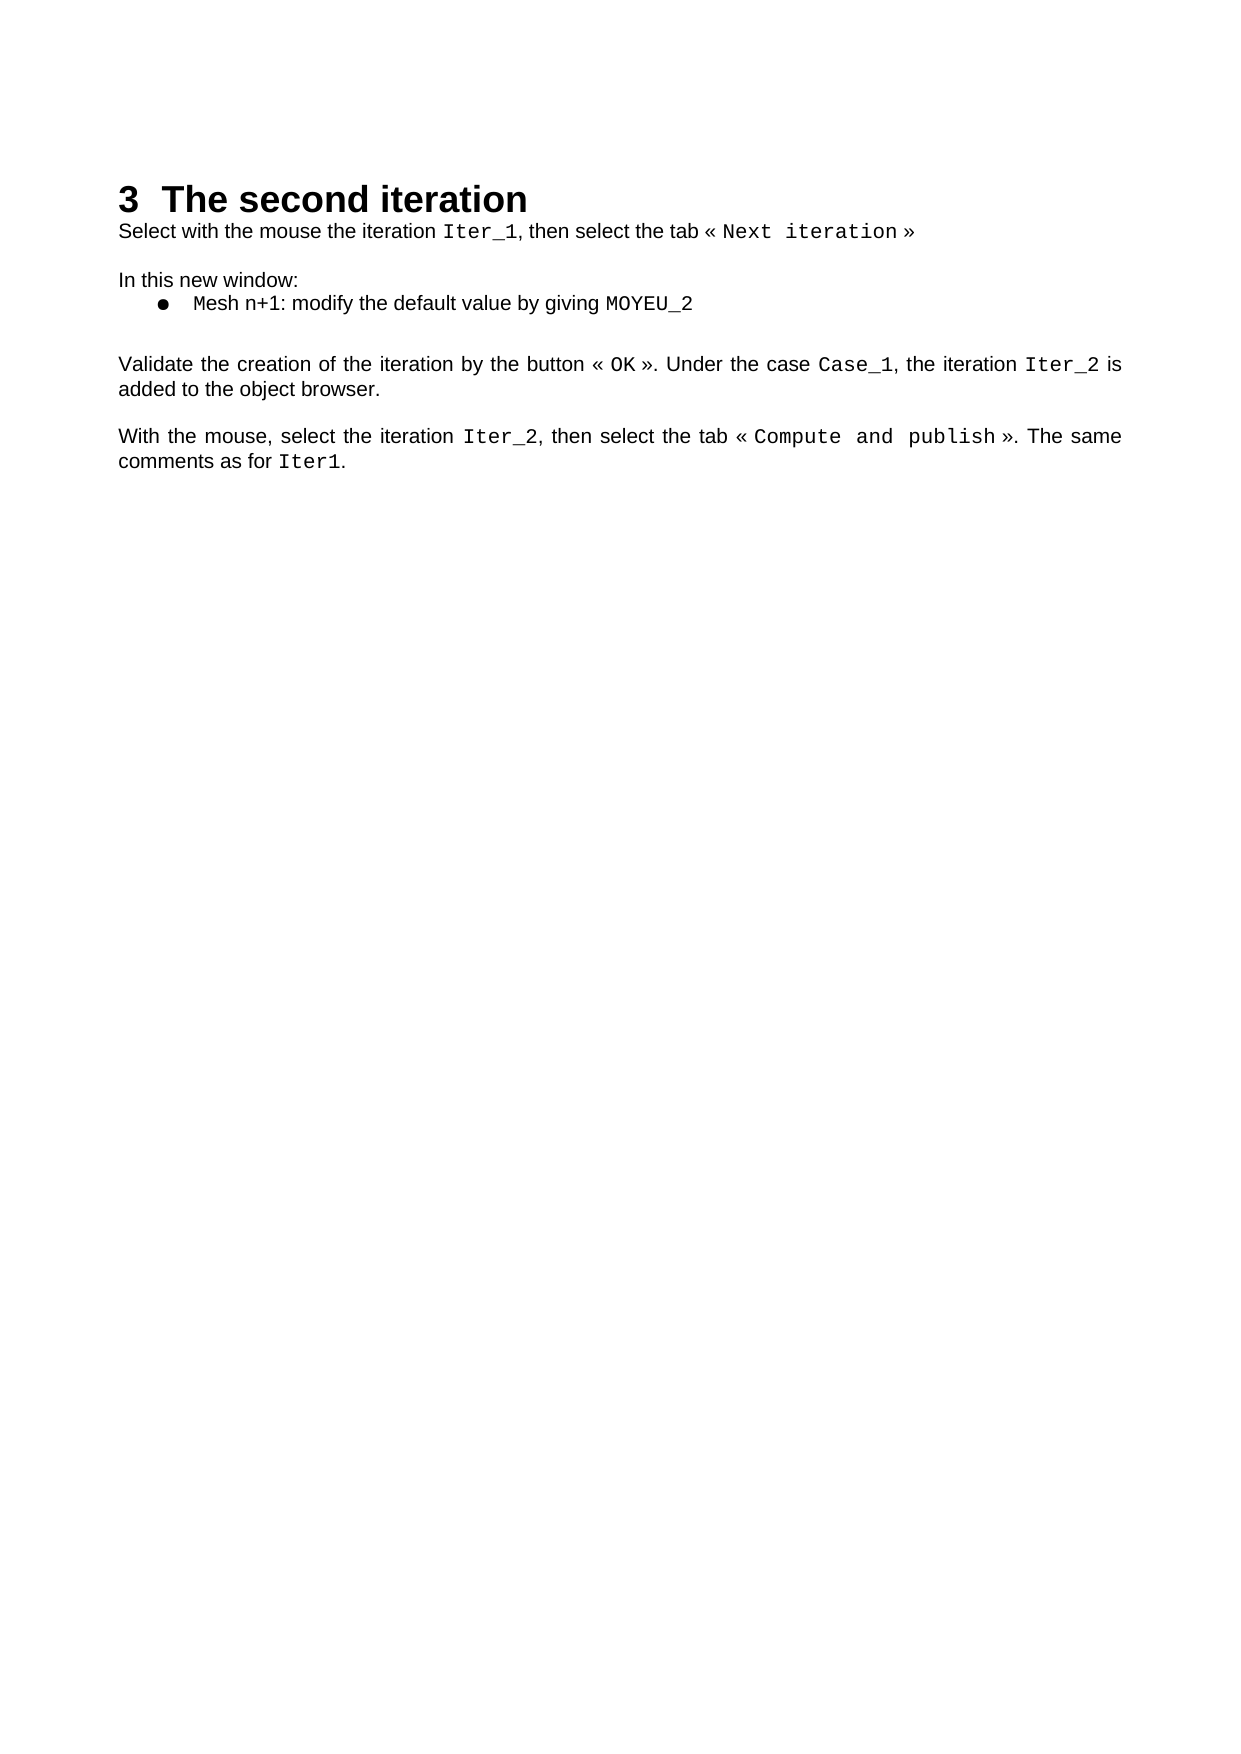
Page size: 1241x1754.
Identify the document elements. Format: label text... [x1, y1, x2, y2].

text With the mouse, select the iteration Iter_2, then select the tab « Compute and publish ». The same comments as for Iter1. [118, 424, 1122, 474]
text In this new window: [118, 268, 1122, 291]
list Mesh n+1: modify the default value by giving MOYEU_2 [156, 291, 1122, 317]
subtitle The second iteration [118, 178, 1122, 220]
text Select with the mouse the iteration Iter_1, then select the tab « Next iteration » [118, 220, 1122, 245]
text Validate the creation of the iteration by the button « OK ». Under the case Case_1, the iteration Iter_2 is added to the object browser. [118, 353, 1122, 401]
